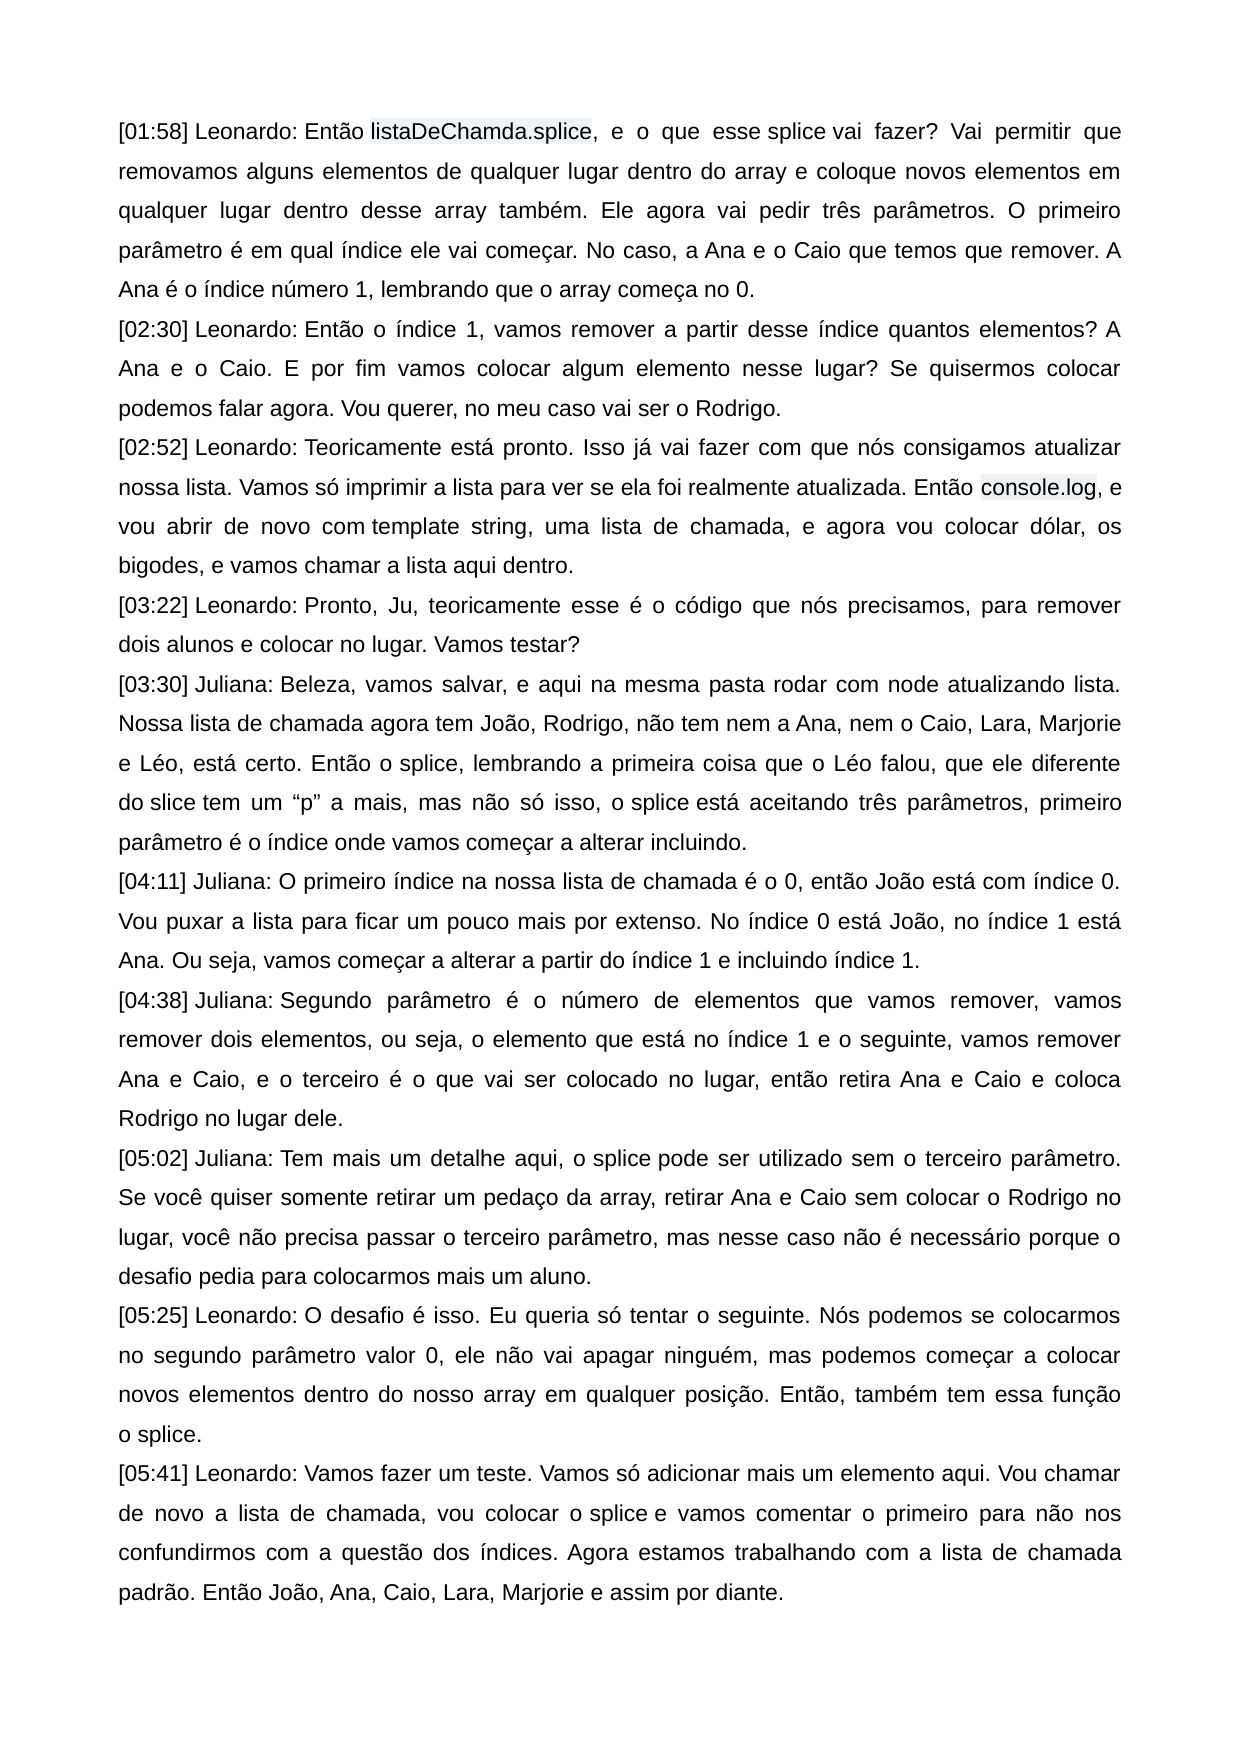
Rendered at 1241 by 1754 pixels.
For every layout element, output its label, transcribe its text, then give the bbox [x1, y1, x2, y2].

text [04:38] Juliana: Segundo parâmetro é o número de elementos que vamos remover, vamos remover dois elementos, ou seja, o elemento que está no índice 1 e o seguinte, vamos remover Ana e Caio, e o terceiro é o que vai ser colocado no lugar, então retira Ana e Caio e coloca Rodrigo no lugar dele. [118, 987, 1122, 1131]
text [05:25] Leonardo: O desafio é isso. Eu queria só tentar o seguinte. Nós podemos se colocarmos no segundo parâmetro valor 0, ele não vai apagar ninguém, mas podemos começar a colocar novos elementos dentro do nosso array em qualquer posição. Então, também tem essa função o splice. [118, 1302, 1122, 1447]
text [04:11] Juliana: O primeiro índice na nossa lista de chamada é o 0, então João está com índice 0. Vou puxar a lista para ficar um pouco mais por extenso. No índice 0 está João, no índice 1 está Ana. Ou seja, vamos começar a alterar a partir do índice 1 e incluindo índice 1. [118, 868, 1122, 973]
text [02:30] Leonardo: Então o índice 1, vamos remover a partir desse índice quantos elementos? A Ana e o Caio. E por fim vamos colocar algum elemento nesse lugar? Se quisermos colocar podemos falar agora. Vou querer, no meu caso vai ser o Rodrigo. [118, 316, 1122, 421]
text [05:02] Juliana: Tem mais um detalhe aqui, o splice pode ser utilizado sem o terceiro parâmetro. Se você quiser somente retirar um pedaço da array, retirar Ana e Caio sem colocar o Rodrigo no lugar, você não precisa passar o terceiro parâmetro, mas nesse caso não é necessário porque o desafio pedia para colocarmos mais um aluno. [118, 1144, 1122, 1289]
text [05:41] Leonardo: Vamos fazer um teste. Vamos só adicionar mais um elemento aqui. Vou chamar de novo a lista de chamada, vou colocar o splice e vamos comentar o primeiro para não nos confundirmos com a questão dos índices. Agora estamos trabalhando com a lista de chamada padrão. Então João, Ana, Caio, Lara, Marjorie e assim por diante. [118, 1460, 1122, 1605]
text [02:52] Leonardo: Teoricamente está pronto. Isso já vai fazer com que nós consigamos atualizar nossa lista. Vamos só imprimir a lista para ver se ela foi realmente atualizada. Então console.log, e vou abrir de novo com template string, uma lista de chamada, e agora vou colocar dólar, os bigodes, e vamos chamar a lista aqui dentro. [118, 434, 1122, 579]
text [03:30] Juliana: Beleza, vamos salvar, e aqui na mesma pasta rodar com node atualizando lista. Nossa lista de chamada agora tem João, Rodrigo, não tem nem a Ana, nem o Caio, Lara, Marjorie e Léo, está certo. Então o splice, lembrando a primeira coisa que o Léo falou, que ele diferente do slice tem um “p” a mais, mas não só isso, o splice está aceitando três parâmetros, primeiro parâmetro é o índice onde vamos começar a alterar incluindo. [118, 671, 1122, 855]
text [01:58] Leonardo: Então listaDeChamda.splice, e o que esse splice vai fazer? Vai permitir que removamos alguns elementos de qualquer lugar dentro do array e coloque novos elementos em qualquer lugar dentro desse array também. Ele agora vai pedir três parâmetros. O primeiro parâmetro é em qual índice ele vai começar. No caso, a Ana e o Caio que temos que remover. A Ana é o índice número 1, lembrando que o array começa no 0. [118, 118, 1122, 302]
text [03:22] Leonardo: Pronto, Ju, teoricamente esse é o código que nós precisamos, para remover dois alunos e colocar no lugar. Vamos testar? [118, 592, 1122, 658]
